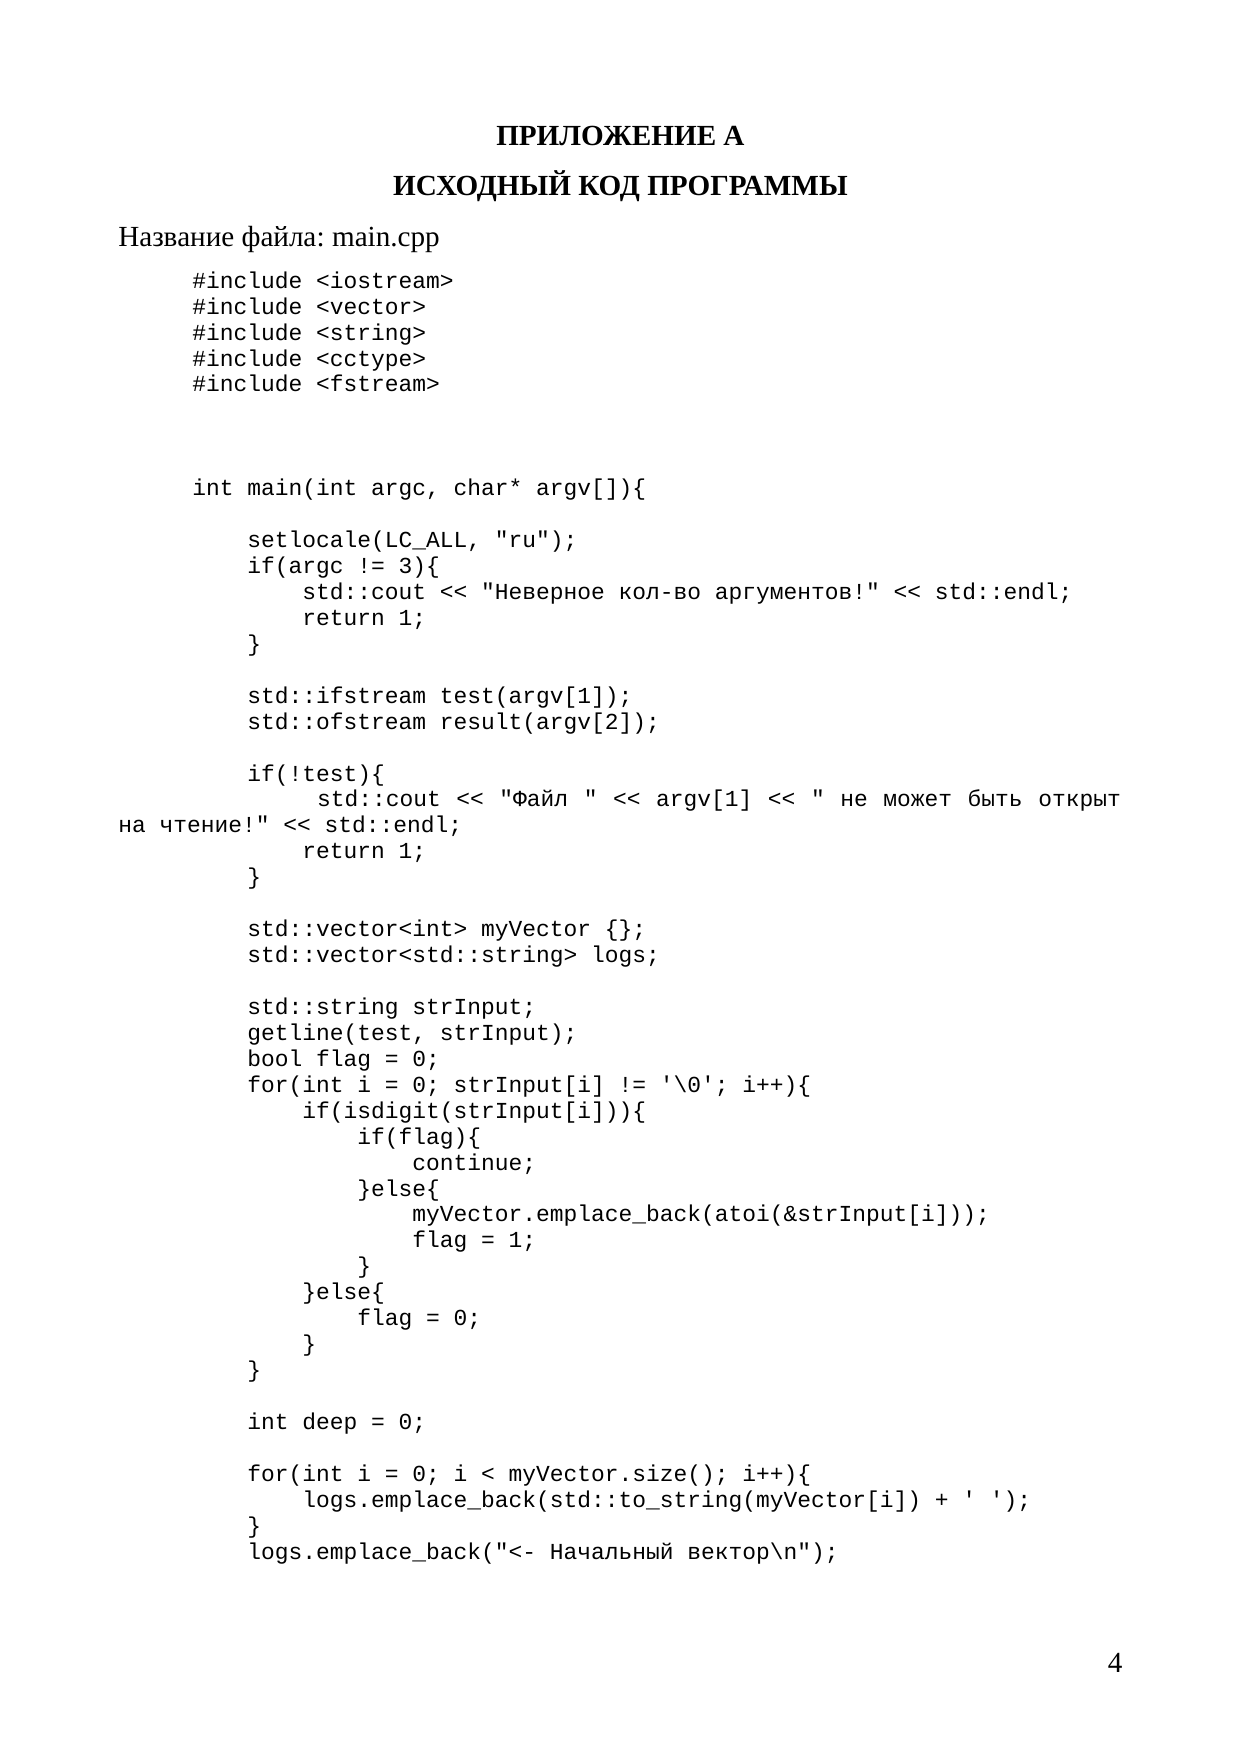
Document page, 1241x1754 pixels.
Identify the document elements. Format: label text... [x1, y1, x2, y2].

text if(argc != 3){ [118, 554, 1122, 580]
text } [118, 632, 1122, 658]
text bool flag = 0; [118, 1047, 1122, 1073]
text #include <fstream> [118, 373, 1122, 399]
text myVector.emplace_back(atoi(&strInput[i])); [118, 1203, 1122, 1229]
text }else{ [118, 1177, 1122, 1203]
text std::cout << "Неверное кол-во аргументов!" << std::endl; [118, 580, 1122, 606]
text if(flag){ [118, 1125, 1122, 1151]
text #include <vector> [118, 295, 1122, 321]
text getline(test, strInput); [118, 1021, 1122, 1047]
text continue; [118, 1151, 1122, 1177]
text } [118, 1514, 1122, 1540]
text flag = 0; [118, 1307, 1122, 1332]
text #include <iostream> [118, 269, 1122, 295]
text std::ofstream result(argv[2]); [118, 710, 1122, 736]
text std::string strInput; [118, 995, 1122, 1021]
text std::ifstream test(argv[1]); [118, 684, 1122, 710]
text setlocale(LC_ALL, "ru"); [118, 528, 1122, 554]
text std::vector<int> myVector {}; [118, 917, 1122, 943]
text Название файла: main.cpp [118, 219, 1122, 252]
text logs.emplace_back("<- Начальный вектор\n"); [118, 1540, 1122, 1566]
text for(int i = 0; strInput[i] != '\0'; i++){ [118, 1073, 1122, 1099]
text if(!test){ [118, 762, 1122, 788]
text #include <string> [118, 321, 1122, 347]
text int deep = 0; [118, 1410, 1122, 1436]
text #include <cctype> [118, 347, 1122, 373]
text } [118, 1332, 1122, 1358]
text return 1; [118, 606, 1122, 632]
text logs.emplace_back(std::to_string(myVector[i]) + ' '); [118, 1488, 1122, 1514]
text flag = 1; [118, 1229, 1122, 1255]
text for(int i = 0; i < myVector.size(); i++){ [118, 1462, 1122, 1488]
text } [118, 1358, 1122, 1384]
text if(isdigit(strInput[i])){ [118, 1099, 1122, 1125]
text return 1; [118, 840, 1122, 866]
subtitle Приложение А Исходный код программы [118, 118, 1122, 202]
text } [118, 866, 1122, 892]
text std::vector<std::string> logs; [118, 943, 1122, 969]
text std::cout << "Файл " << argv[1] << " не может быть открыт на чтение!" << std::endl; [118, 788, 1122, 840]
text } [118, 1255, 1122, 1281]
text int main(int argc, char* argv[]){ [118, 477, 1122, 502]
text }else{ [118, 1281, 1122, 1307]
